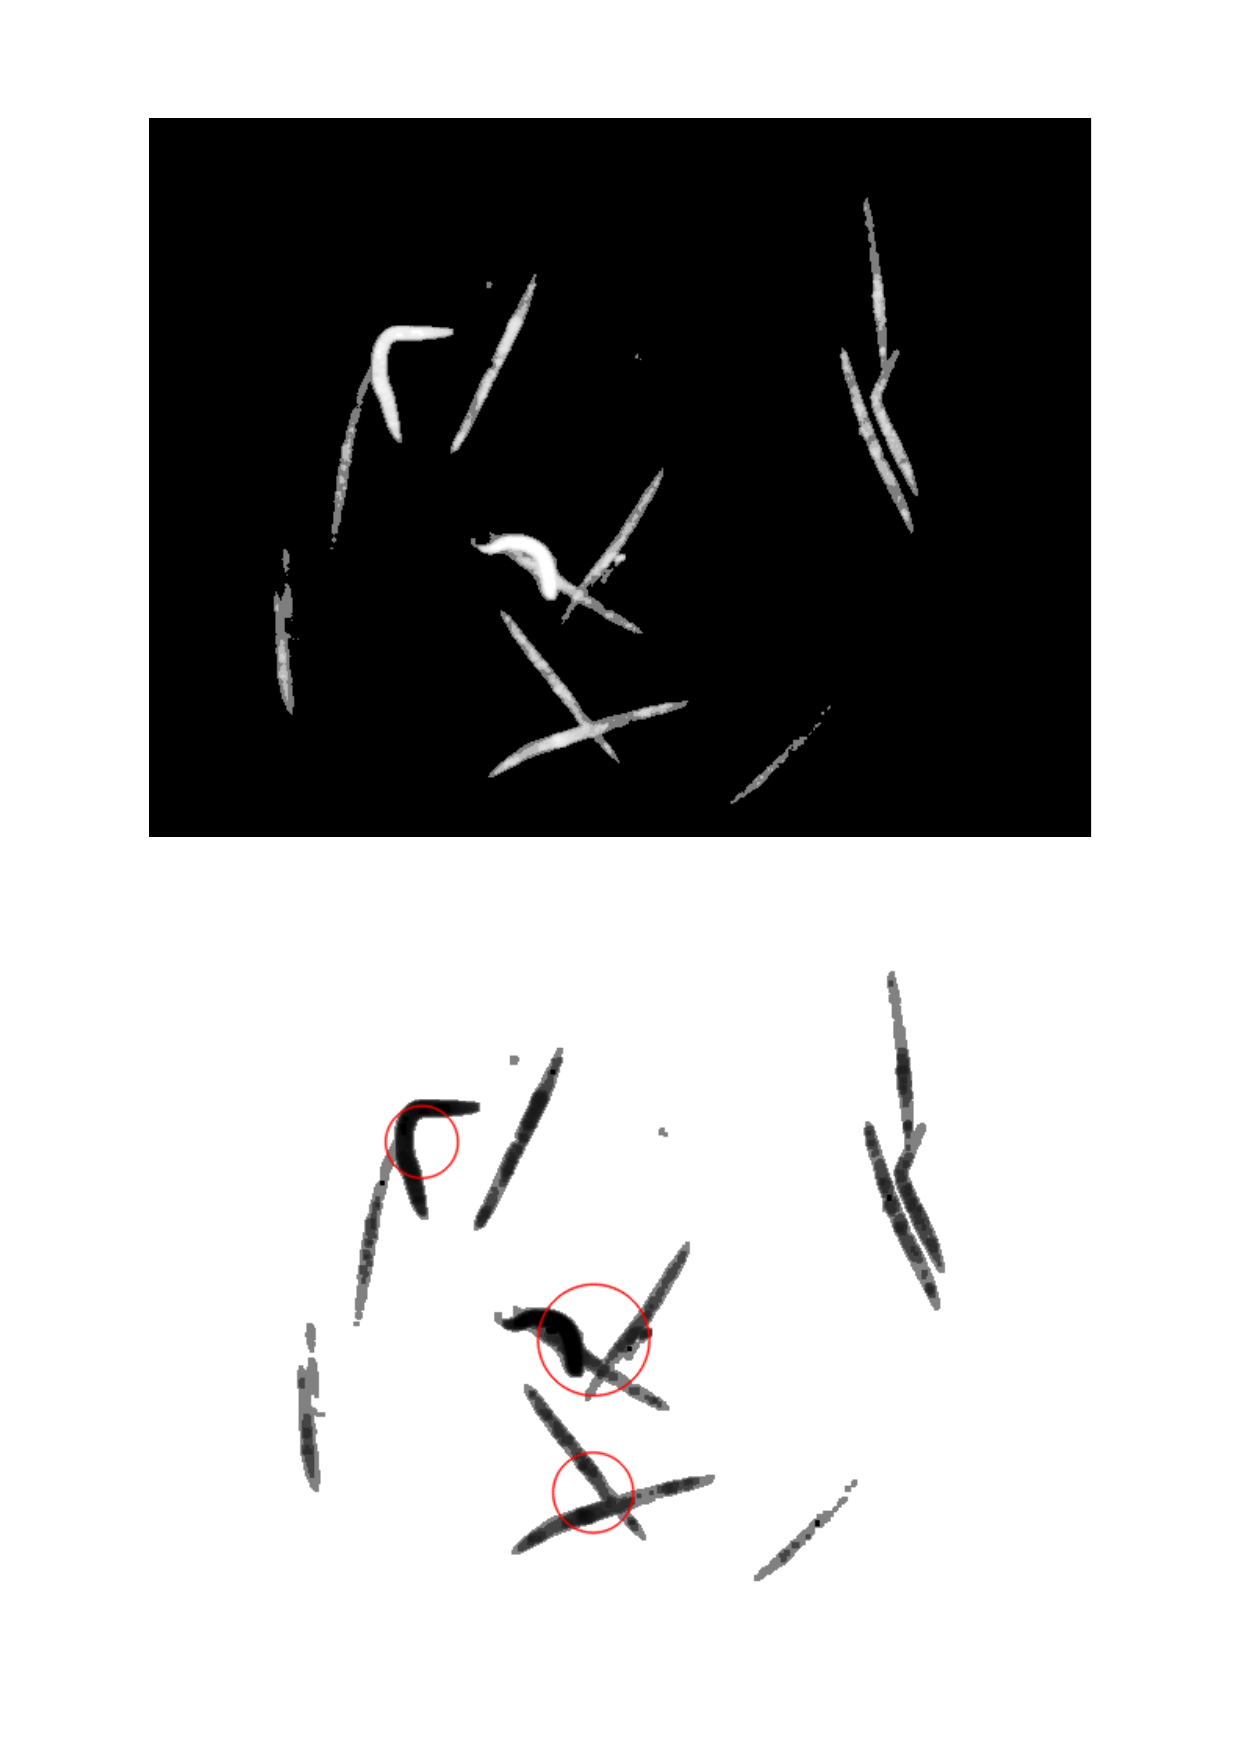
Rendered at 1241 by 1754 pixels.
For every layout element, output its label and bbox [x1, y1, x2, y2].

picture [205, 865, 1035, 1608]
picture [149, 118, 1092, 837]
